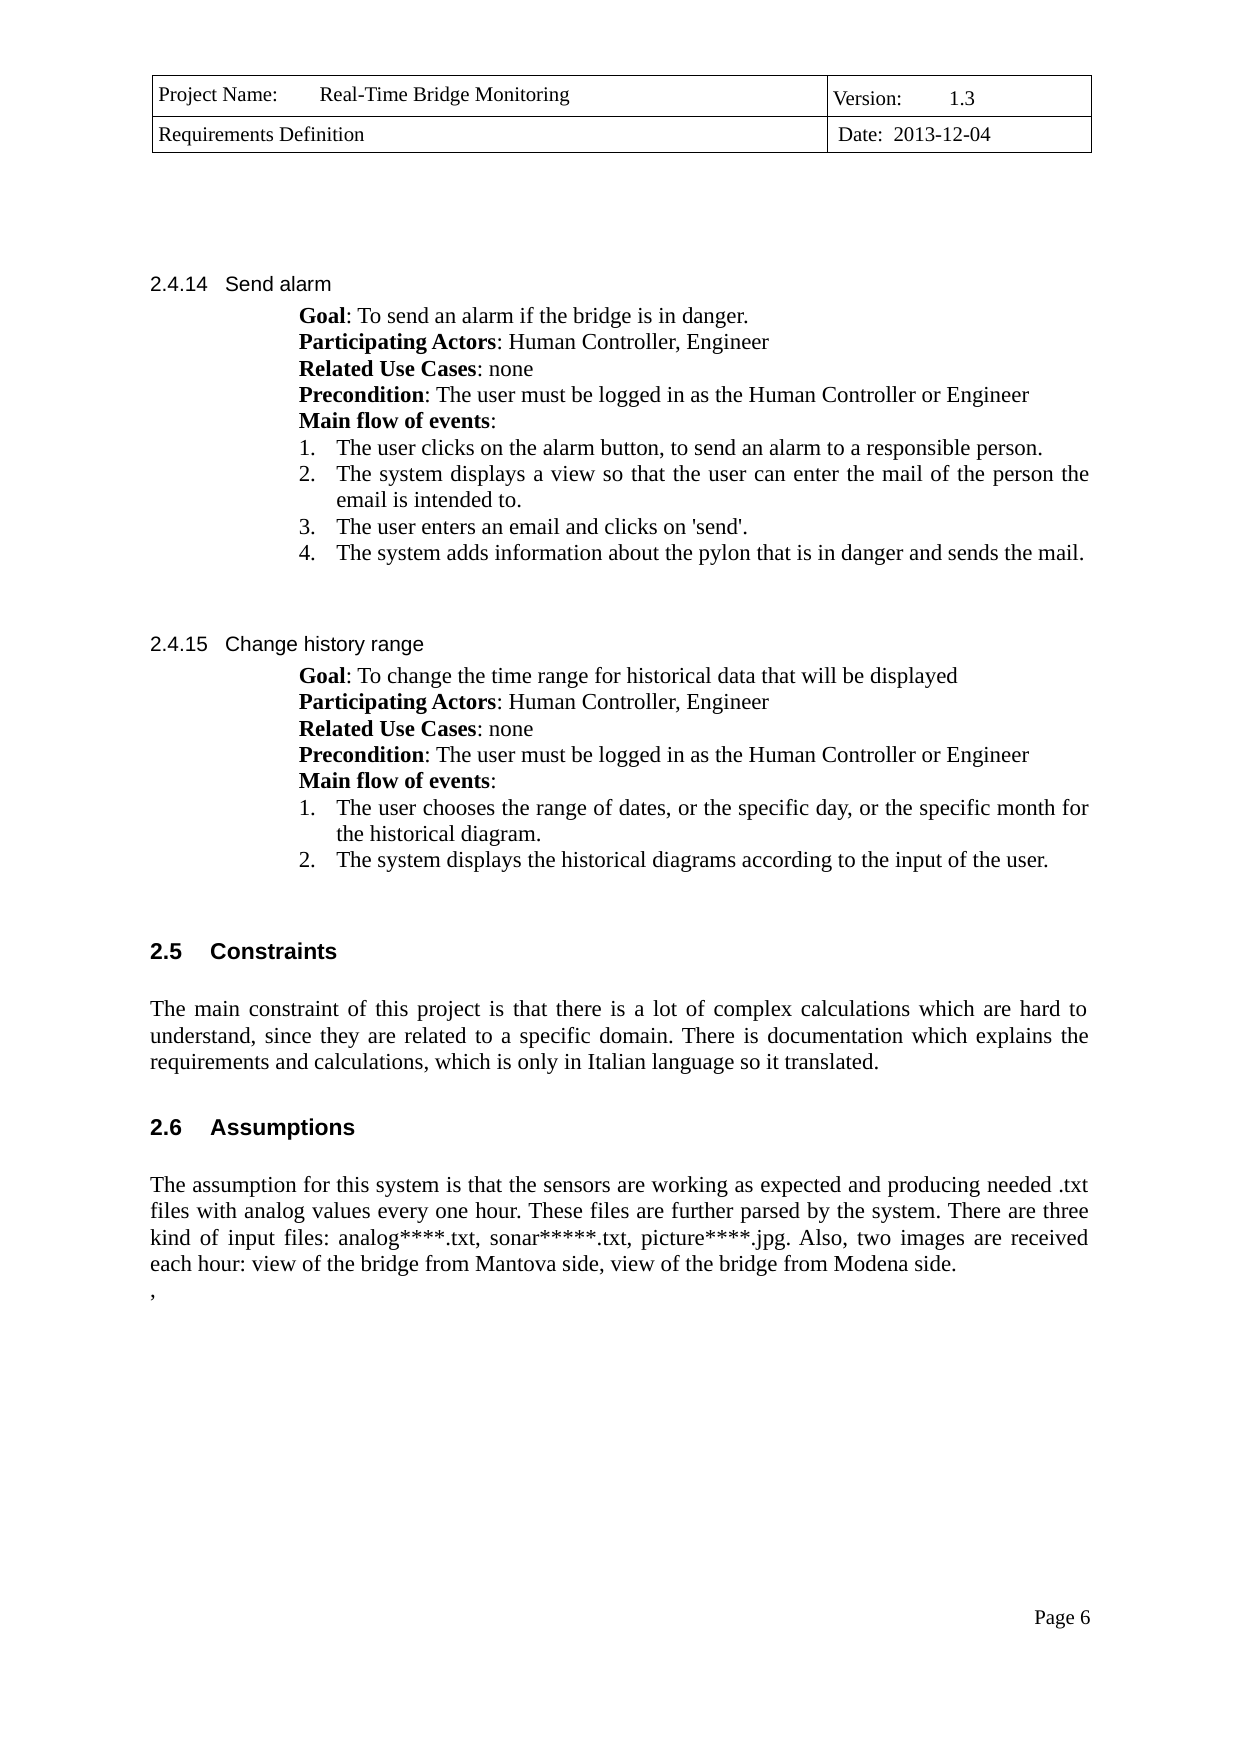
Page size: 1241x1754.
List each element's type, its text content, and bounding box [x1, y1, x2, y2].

list Main flow of events: [261, 407, 1090, 434]
subtitle Send alarm [150, 271, 1090, 296]
list The user enters an email and clicks on 'send'. [298, 513, 1090, 539]
list Related Use Cases: none [261, 354, 1090, 381]
list Precondition: The user must be logged in as the Human Controller or Engineer [261, 741, 1090, 767]
text , [150, 1276, 1090, 1303]
list Participating Actors: Human Controller, Engineer [261, 328, 1090, 354]
subtitle Assumptions [150, 1113, 1090, 1140]
text The assumption for this system is that the sensors are working as expected and producing needed .txt files with analog values every one hour. These files are further parsed by the system. There are three kind of input files: analog****.txt, sonar*****.txt, picture****.jpg. Also, two images are received each hour: view of the bridge from Mantova side, view of the bridge from Modena side. [150, 1171, 1090, 1276]
list Precondition: The user must be logged in as the Human Controller or Engineer [261, 381, 1090, 407]
list Main flow of events: [261, 767, 1090, 794]
list The system displays the historical diagrams according to the input of the user. [298, 846, 1090, 873]
subtitle Change history range [150, 631, 1090, 656]
list The system adds information about the pylon that is in danger and sends the mail. [298, 539, 1090, 565]
list Participating Actors: Human Controller, Engineer [261, 688, 1090, 714]
subtitle Constraints [150, 938, 1090, 964]
list The user chooses the range of dates, or the specific day, or the specific month for the historical diagram. [298, 794, 1090, 846]
list Goal: To change the time range for historical data that will be displayed [261, 662, 1090, 688]
list The user clicks on the alarm button, to send an alarm to a responsible person. [298, 434, 1090, 460]
list Related Use Cases: none [261, 714, 1090, 741]
list The system displays a view so that the user can enter the mail of the person the email is intended to. [298, 460, 1090, 513]
text The main constraint of this project is that there is a lot of complex calculations which are hard to understand, since they are related to a specific domain. There is documentation which explains the requirements and calculations, which is only in Italian language so it translated. [150, 996, 1090, 1074]
list Goal: To send an alarm if the bridge is in danger. [261, 302, 1090, 328]
